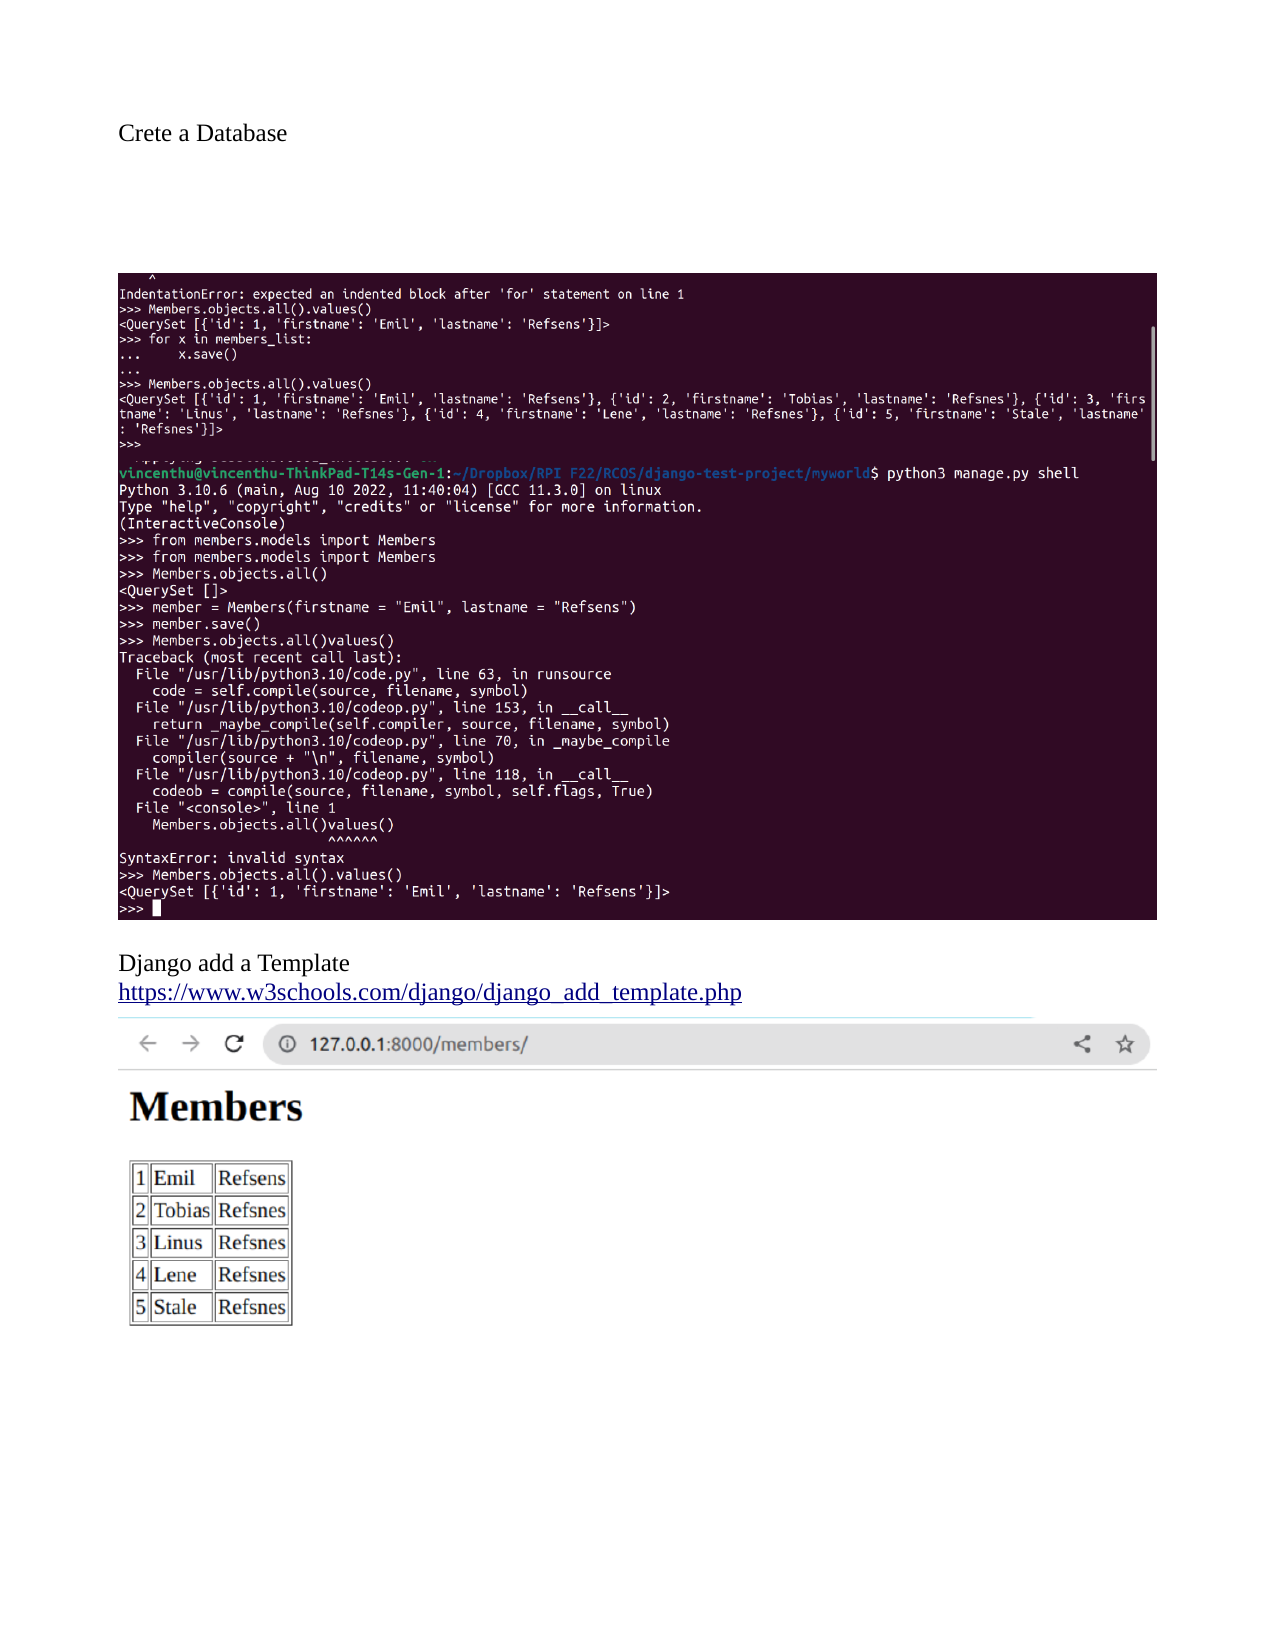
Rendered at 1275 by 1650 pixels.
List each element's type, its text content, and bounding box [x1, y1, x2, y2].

text Django add a Template [118, 948, 1157, 977]
picture [118, 1017, 1157, 1431]
picture [118, 273, 1157, 920]
text Crete a Database [118, 118, 1157, 147]
text https://www.w3schools.com/django/django_add_template.php [118, 977, 1157, 1006]
